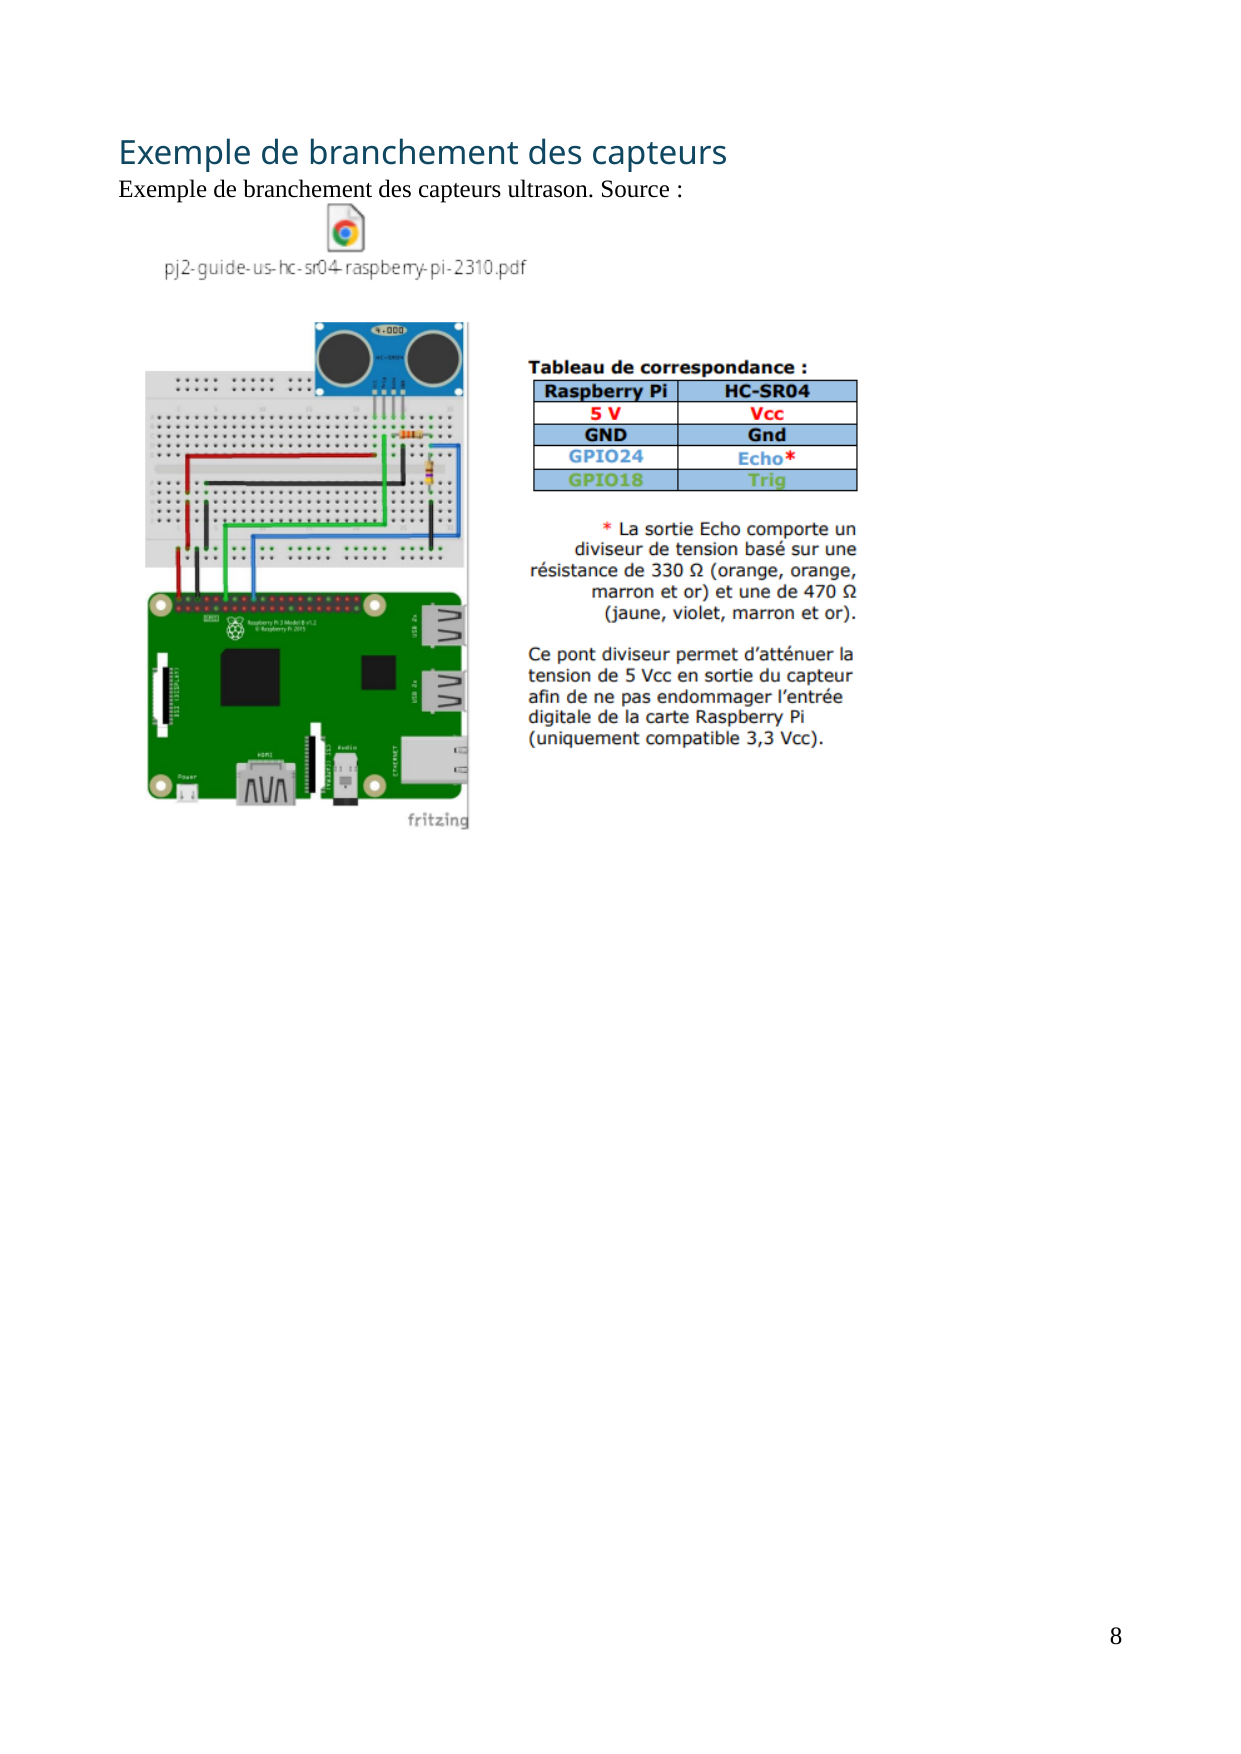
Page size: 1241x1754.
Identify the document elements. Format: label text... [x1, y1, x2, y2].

subtitle Exemple de branchement des capteurs [118, 129, 1122, 174]
text Exemple de branchement des capteurs ultrason. Source : [118, 174, 1122, 288]
